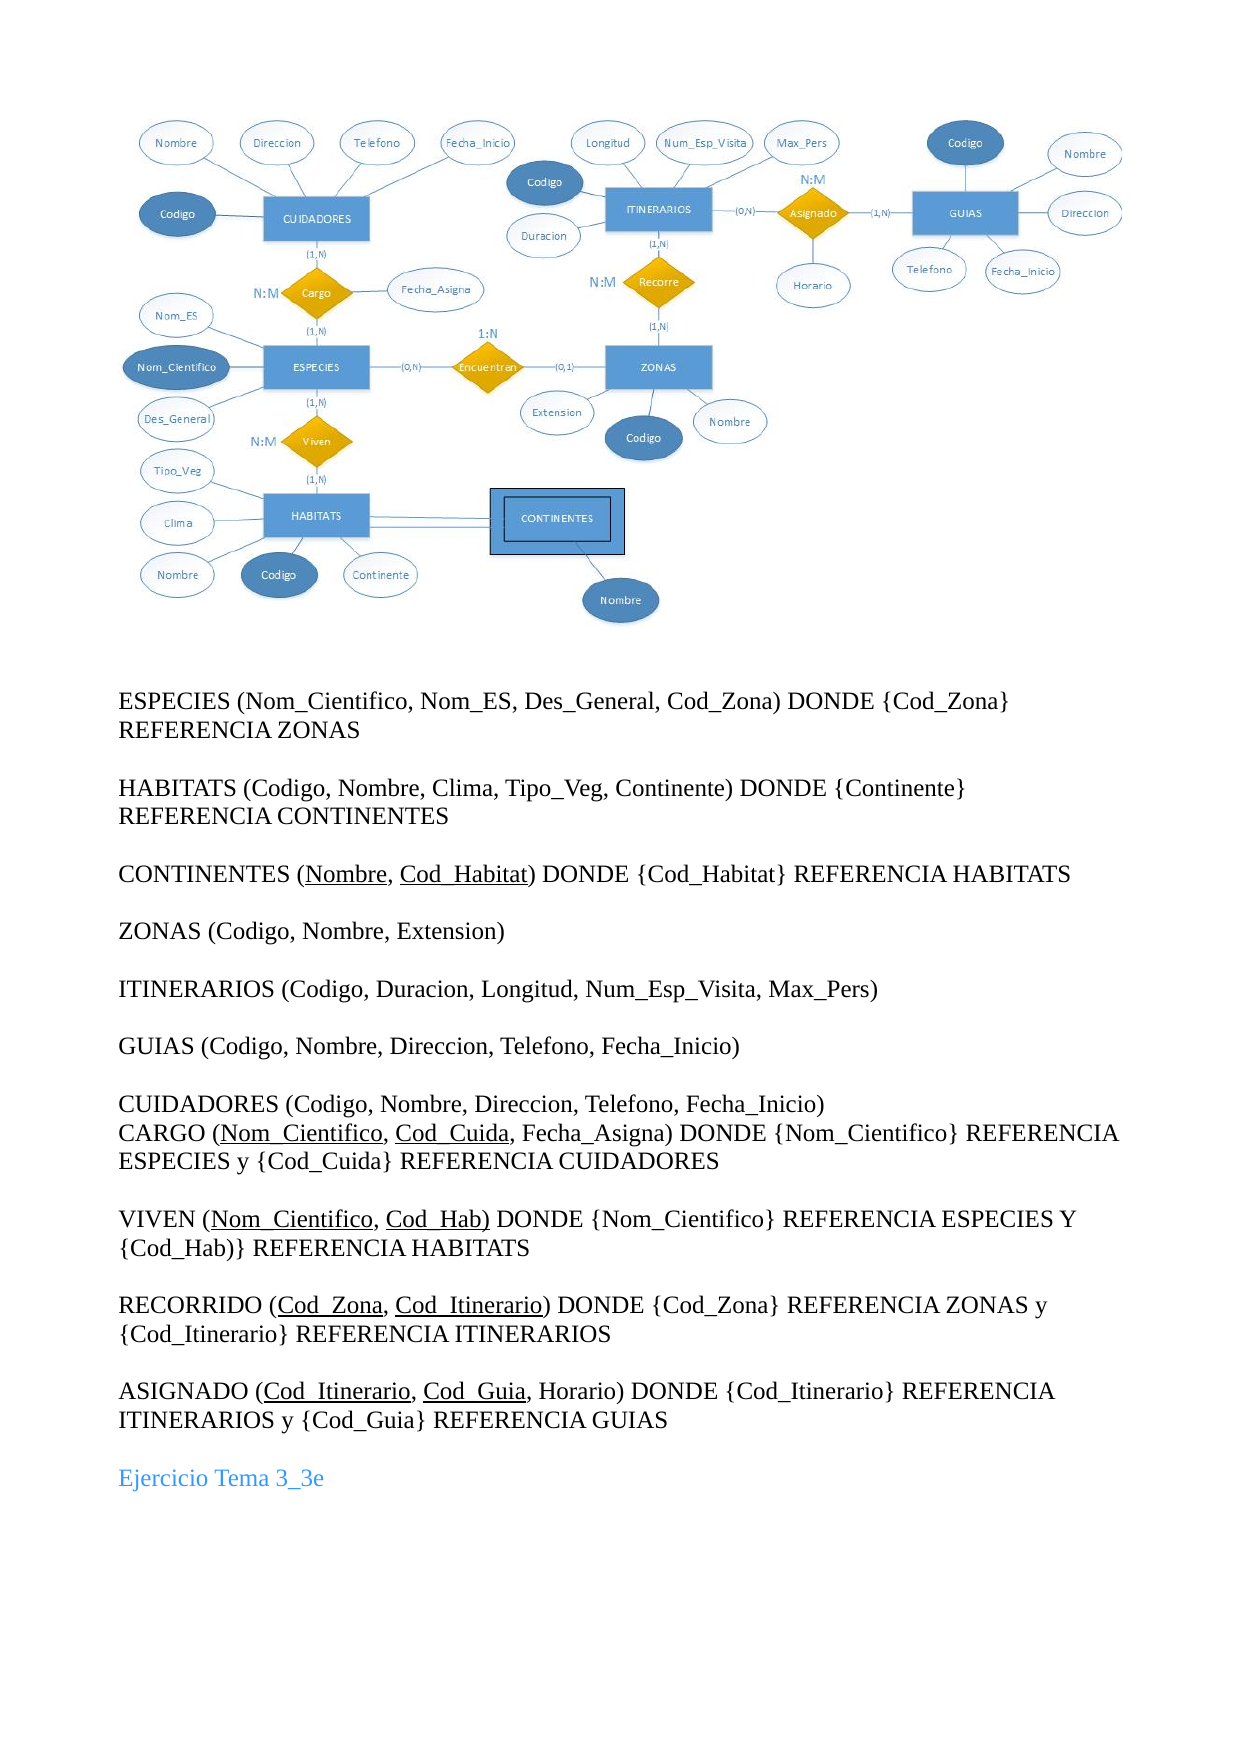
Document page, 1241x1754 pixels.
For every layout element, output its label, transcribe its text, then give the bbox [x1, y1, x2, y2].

text HABITATS (Codigo, Nombre, Clima, Tipo_Veg, Continente) DONDE {Continente} REFERENCIA CONTINENTES [118, 773, 1122, 830]
text VIVEN (Nom_Cientifico, Cod_Hab) DONDE {Nom_Cientifico} REFERENCIA ESPECIES Y {Cod_Hab)} REFERENCIA HABITATS [118, 1204, 1122, 1261]
text GUIAS (Codigo, Nombre, Direccion, Telefono, Fecha_Inicio) [118, 1031, 1122, 1060]
text ESPECIES (Nom_Cientifico, Nom_ES, Des_General, Cod_Zona) DONDE {Cod_Zona} REFERENCIA ZONAS [118, 686, 1122, 744]
text ASIGNADO (Cod_Itinerario, Cod_Guia, Horario) DONDE {Cod_Itinerario} REFERENCIA ITINERARIOS y {Cod_Guia} REFERENCIA GUIAS [118, 1376, 1122, 1434]
text ITINERARIOS (Codigo, Duracion, Longitud, Num_Esp_Visita, Max_Pers) [118, 974, 1122, 1003]
text Ejercicio Tema 3_3e [118, 1463, 1122, 1491]
text CONTINENTES (Nombre, Cod_Habitat) DONDE {Cod_Habitat} REFERENCIA HABITATS [118, 859, 1122, 888]
text CUIDADORES (Codigo, Nombre, Direccion, Telefono, Fecha_Inicio) [118, 1089, 1122, 1118]
picture [118, 118, 1123, 629]
text CARGO (Nom_Cientifico, Cod_Cuida, Fecha_Asigna) DONDE {Nom_Cientifico} REFERENCIA ESPECIES y {Cod_Cuida} REFERENCIA CUIDADORES [118, 1118, 1122, 1175]
text RECORRIDO (Cod_Zona, Cod_Itinerario) DONDE {Cod_Zona} REFERENCIA ZONAS y {Cod_Itinerario} REFERENCIA ITINERARIOS [118, 1290, 1122, 1348]
text ZONAS (Codigo, Nombre, Extension) [118, 916, 1122, 945]
